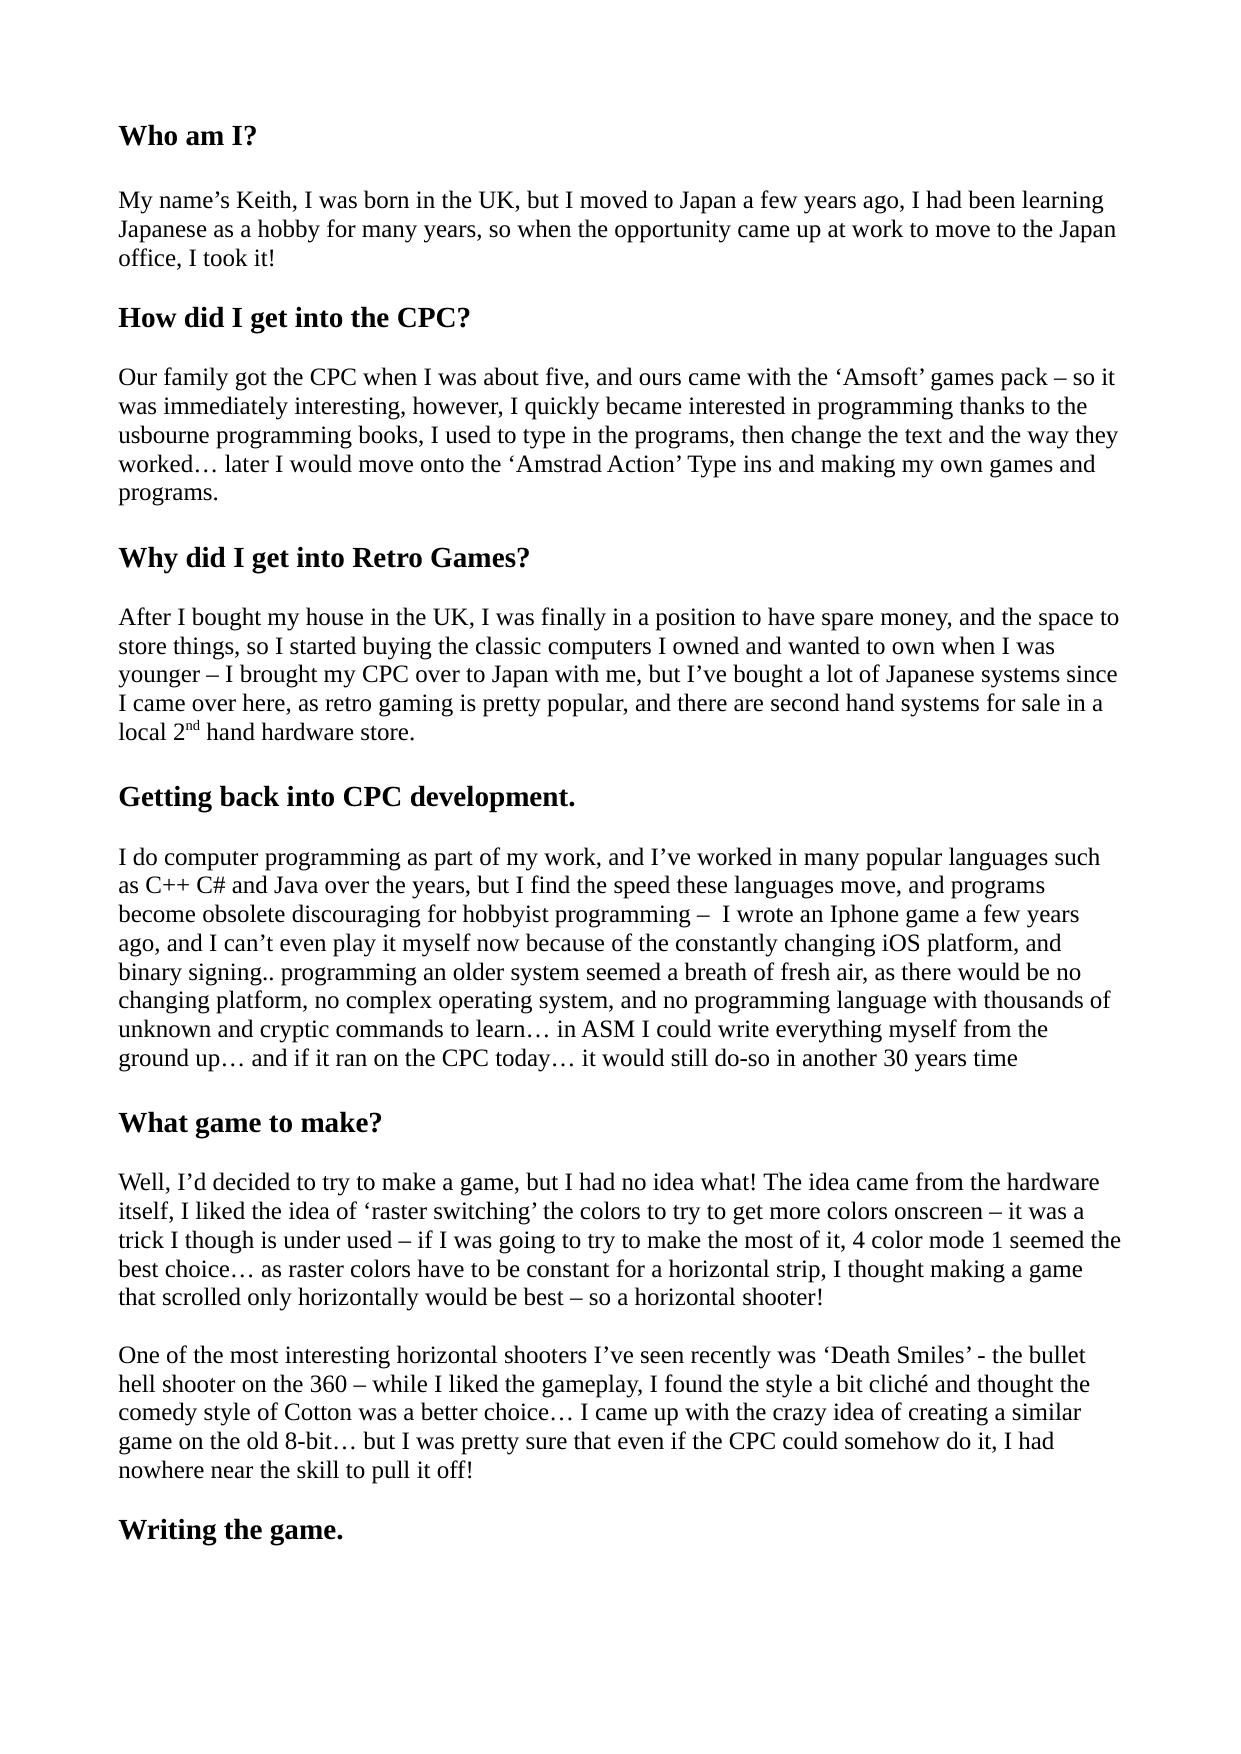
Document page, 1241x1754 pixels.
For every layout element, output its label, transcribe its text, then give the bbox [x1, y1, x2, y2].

text Writing the game. [118, 1512, 1122, 1546]
text Who am I? [118, 118, 1122, 152]
text Our family got the CPC when I was about five, and ours came with the ‘Amsoft’ games pack – so it was immediately interesting, however, I quickly became interested in programming thanks to the usbourne programming books, I used to type in the programs, then change the text and the way they worked… later I would move onto the ‘Amstrad Action’ Type ins and making my own games and programs. [118, 362, 1122, 506]
text Well, I’d decided to try to make a game, but I had no idea what! The idea came from the hardware itself, I liked the idea of ‘raster switching’ the colors to try to get more colors onscreen – it was a trick I though is under used – if I was going to try to make the most of it, 4 color mode 1 seemed the best choice… as raster colors have to be constant for a horizontal strip, I thought making a game that scrolled only horizontally would be best – so a horizontal shooter! [118, 1167, 1122, 1311]
text I do computer programming as part of my work, and I’ve worked in many popular languages such as C++ C# and Java over the years, but I find the speed these languages move, and programs become obsolete discouraging for hobbyist programming – I wrote an Iphone game a few years ago, and I can’t even play it myself now because of the constantly changing iOS platform, and binary signing.. programming an older system seemed a breath of fresh air, as there would be no changing platform, no complex operating system, and no programming language with thousands of unknown and cryptic commands to learn… in ASM I could write everything myself from the ground up… and if it ran on the CPC today… it would still do-so in another 30 years time [118, 842, 1122, 1072]
text One of the most interesting horizontal shooters I’ve seen recently was ‘Death Smiles’ - the bullet hell shooter on the 360 – while I liked the gameplay, I found the style a bit cliché and thought the comedy style of Cotton was a better choice… I came up with the crazy idea of creating a similar game on the old 8-bit… but I was pretty sure that even if the CPC could somehow do it, I had nowhere near the skill to pull it off! [118, 1340, 1122, 1484]
text Getting back into CPC development. [118, 779, 1122, 813]
text After I bought my house in the UK, I was finally in a position to have spare money, and the space to store things, so I started buying the classic computers I owned and wanted to own when I was younger – I brought my CPC over to Japan with me, but I’ve bought a lot of Japanese systems since I came over here, as retro gaming is pretty popular, and there are second hand systems for sale in a local 2nd hand hardware store. [118, 602, 1122, 746]
text How did I get into the CPC? [118, 300, 1122, 334]
text My name’s Keith, I was born in the UK, but I moved to Japan a few years ago, I had been learning Japanese as a hobby for many years, so when the opportunity came up at work to move to the Japan office, I took it! [118, 185, 1122, 271]
text What game to make? [118, 1105, 1122, 1139]
text Why did I get into Retro Games? [118, 540, 1122, 573]
